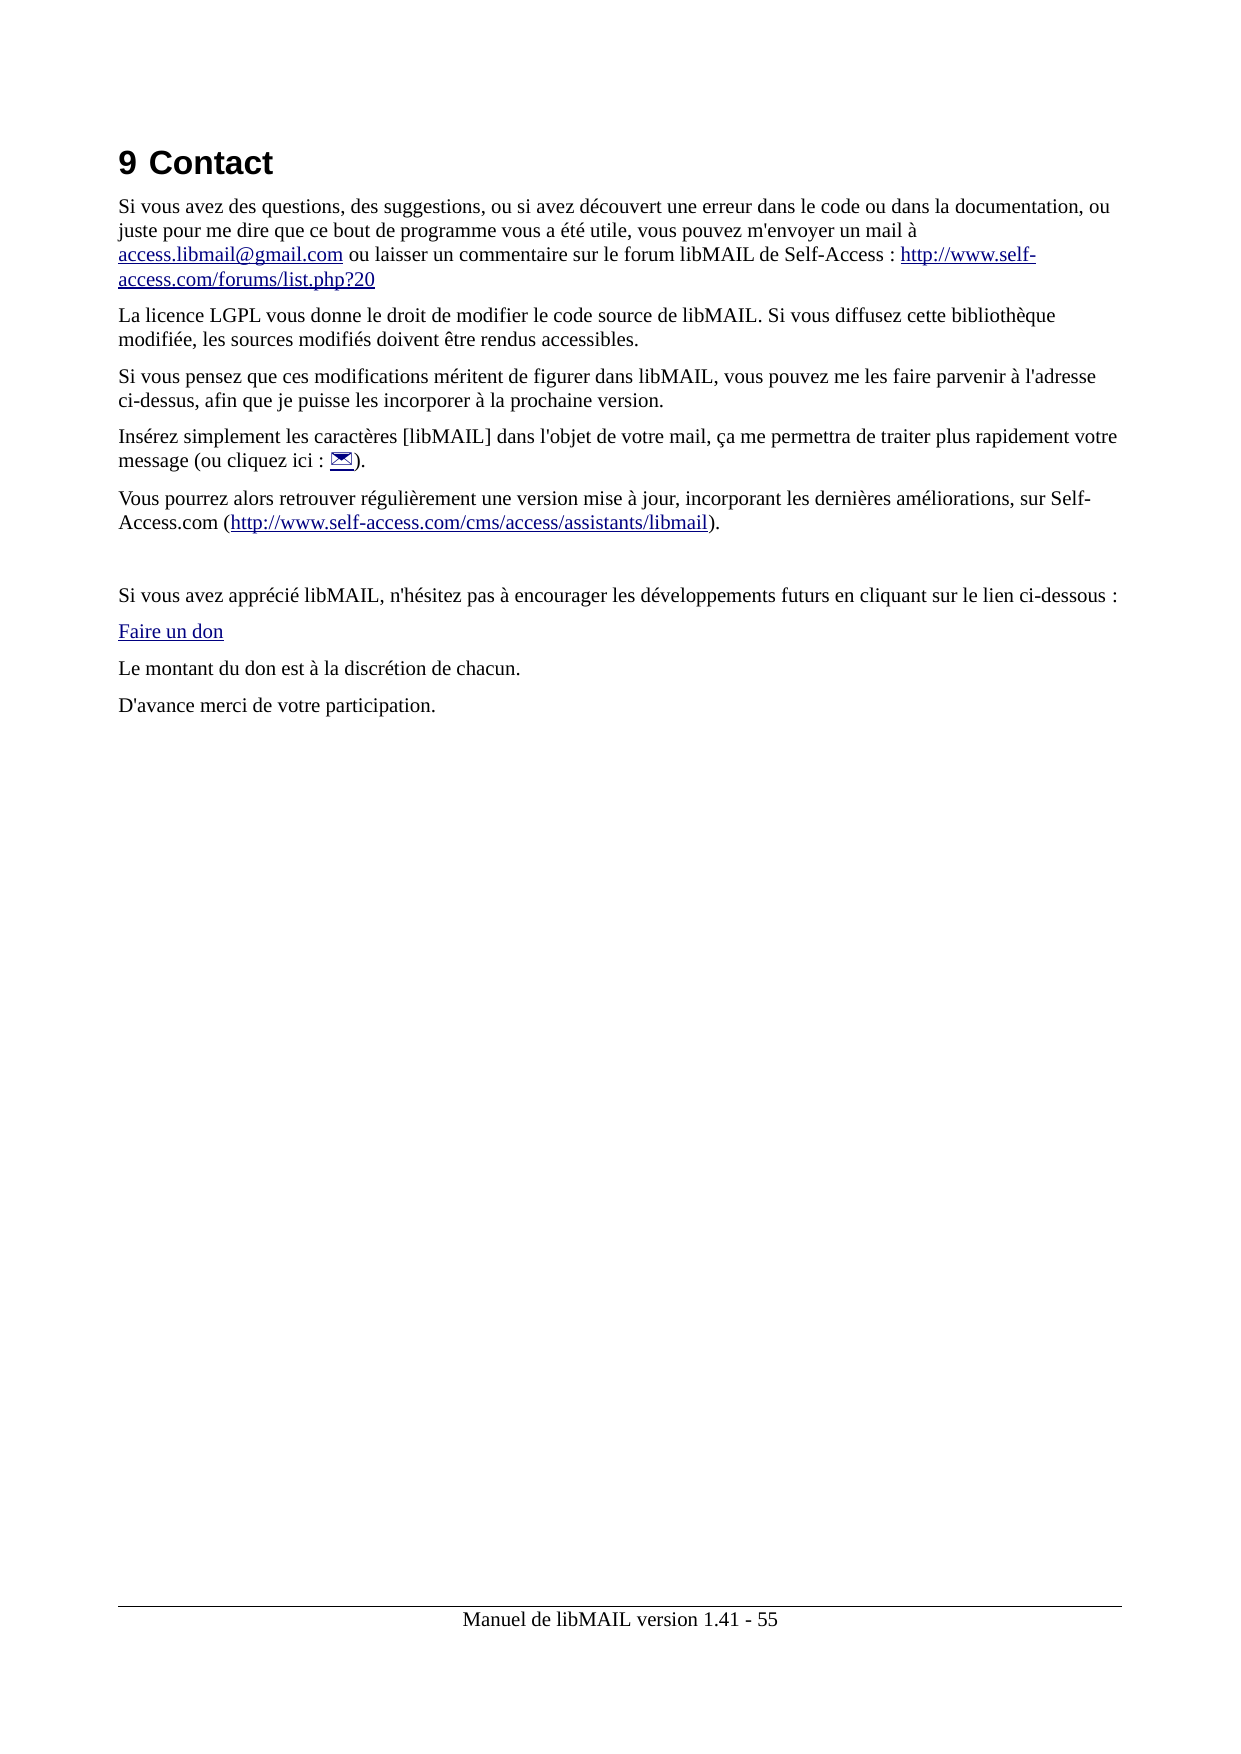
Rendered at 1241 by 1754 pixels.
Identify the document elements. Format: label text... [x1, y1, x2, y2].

text Si vous avez des questions, des suggestions, ou si avez découvert une erreur dans le code ou dans la documentation, ou juste pour me dire que ce bout de programme vous a été utile, vous pouvez m'envoyer un mail à access.libmail@gmail.com ou laisser un commentaire sur le forum libMAIL de Self-Access : http://www.self-access.com/forums/list.php?20 [118, 194, 1122, 291]
text Insérez simplement les caractères [libMAIL] dans l'objet de votre mail, ça me permettra de traiter plus rapidement votre message (ou cliquez ici : ). [118, 424, 1122, 473]
text Si vous avez apprécié libMAIL, n'hésitez pas à encourager les développements futurs en cliquant sur le lien ci-dessous : [118, 583, 1122, 607]
text Vous pourrez alors retrouver régulièrement une version mise à jour, incorporant les dernières améliorations, sur Self-Access.com (http://www.self-access.com/cms/access/assistants/libmail). [118, 486, 1122, 534]
text La licence LGPL vous donne le droit de modifier le code source de libMAIL. Si vous diffusez cette bibliothèque modifiée, les sources modifiés doivent être rendus accessibles. [118, 303, 1122, 351]
text D'avance merci de votre participation. [118, 693, 1122, 717]
text Si vous pensez que ces modifications méritent de figurer dans libMAIL, vous pouvez me les faire parvenir à l'adresse ci-dessus, afin que je puisse les incorporer à la prochaine version. [118, 364, 1122, 412]
subtitle Contact [118, 143, 1122, 182]
text Le montant du don est à la discrétion de chacun. [118, 656, 1122, 680]
text Faire un don [118, 619, 1122, 643]
